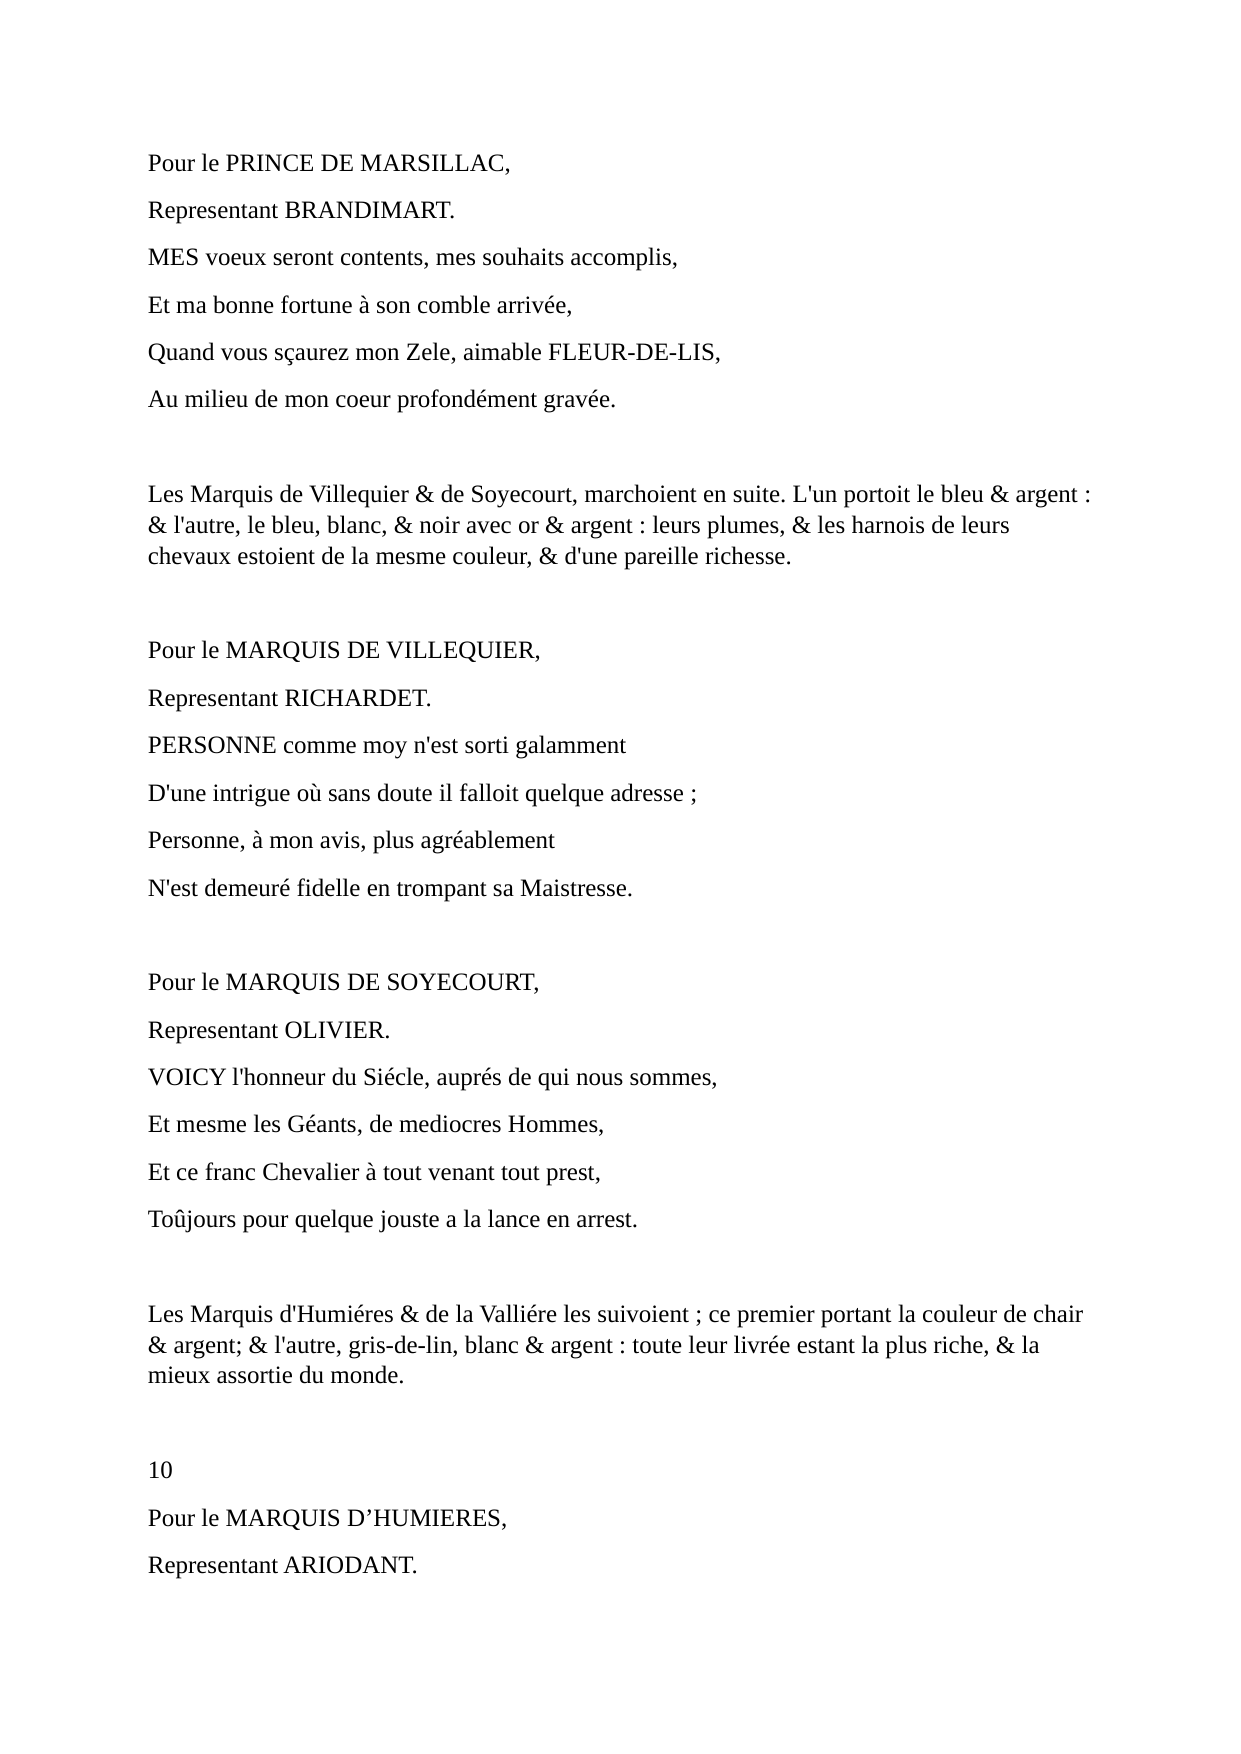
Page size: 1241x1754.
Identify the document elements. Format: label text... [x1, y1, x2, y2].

text MES voeux seront contents, mes souhaits accomplis, [148, 242, 1093, 271]
text Et mesme les Géants, de mediocres Hommes, [148, 1109, 1093, 1138]
text Quand vous sçaurez mon Zele, aimable FLEUR-DE-LIS, [148, 337, 1093, 366]
text Et ma bonne fortune à son comble arrivée, [148, 290, 1093, 318]
text Representant RICHARDET. [148, 683, 1093, 712]
text N'est demeuré fidelle en trompant sa Maistresse. [148, 873, 1093, 901]
text Pour le MARQUIS DE VILLEQUIER, [148, 636, 1093, 664]
text Les Marquis d'Humiéres & de la Valliére les suivoient ; ce premier portant la couleur de chair & argent; & l'autre, gris-de-lin, blanc & argent : toute leur livrée estant la plus riche, & la mieux assortie du monde. [148, 1299, 1093, 1389]
text D'une intrigue où sans doute il falloit quelque adresse ; [148, 778, 1093, 807]
text Personne, à mon avis, plus agréablement [148, 825, 1093, 854]
text Au milieu de mon coeur profondément gravée. [148, 384, 1093, 413]
text Pour le PRINCE DE MARSILLAC, [148, 148, 1093, 176]
text Pour le MARQUIS D’HUMIERES, [148, 1503, 1093, 1532]
text Pour le MARQUIS DE SOYECOURT, [148, 967, 1093, 996]
text Les Marquis de Villequier & de Soyecourt, marchoient en suite. L'un portoit le bleu & argent : & l'autre, le bleu, blanc, & noir avec or & argent : leurs plumes, & les harnois de leurs chevaux estoient de la mesme couleur, & d'une pareille richesse. [148, 479, 1093, 569]
text Toûjours pour quelque jouste a la lance en arrest. [148, 1204, 1093, 1233]
text VOICY l'honneur du Siécle, auprés de qui nous sommes, [148, 1062, 1093, 1091]
text 10 [148, 1455, 1093, 1484]
text Representant BRANDIMART. [148, 195, 1093, 224]
text PERSONNE comme moy n'est sorti galamment [148, 730, 1093, 759]
text Representant OLIVIER. [148, 1015, 1093, 1043]
text Et ce franc Chevalier à tout venant tout prest, [148, 1157, 1093, 1186]
text Representant ARIODANT. [148, 1550, 1093, 1579]
